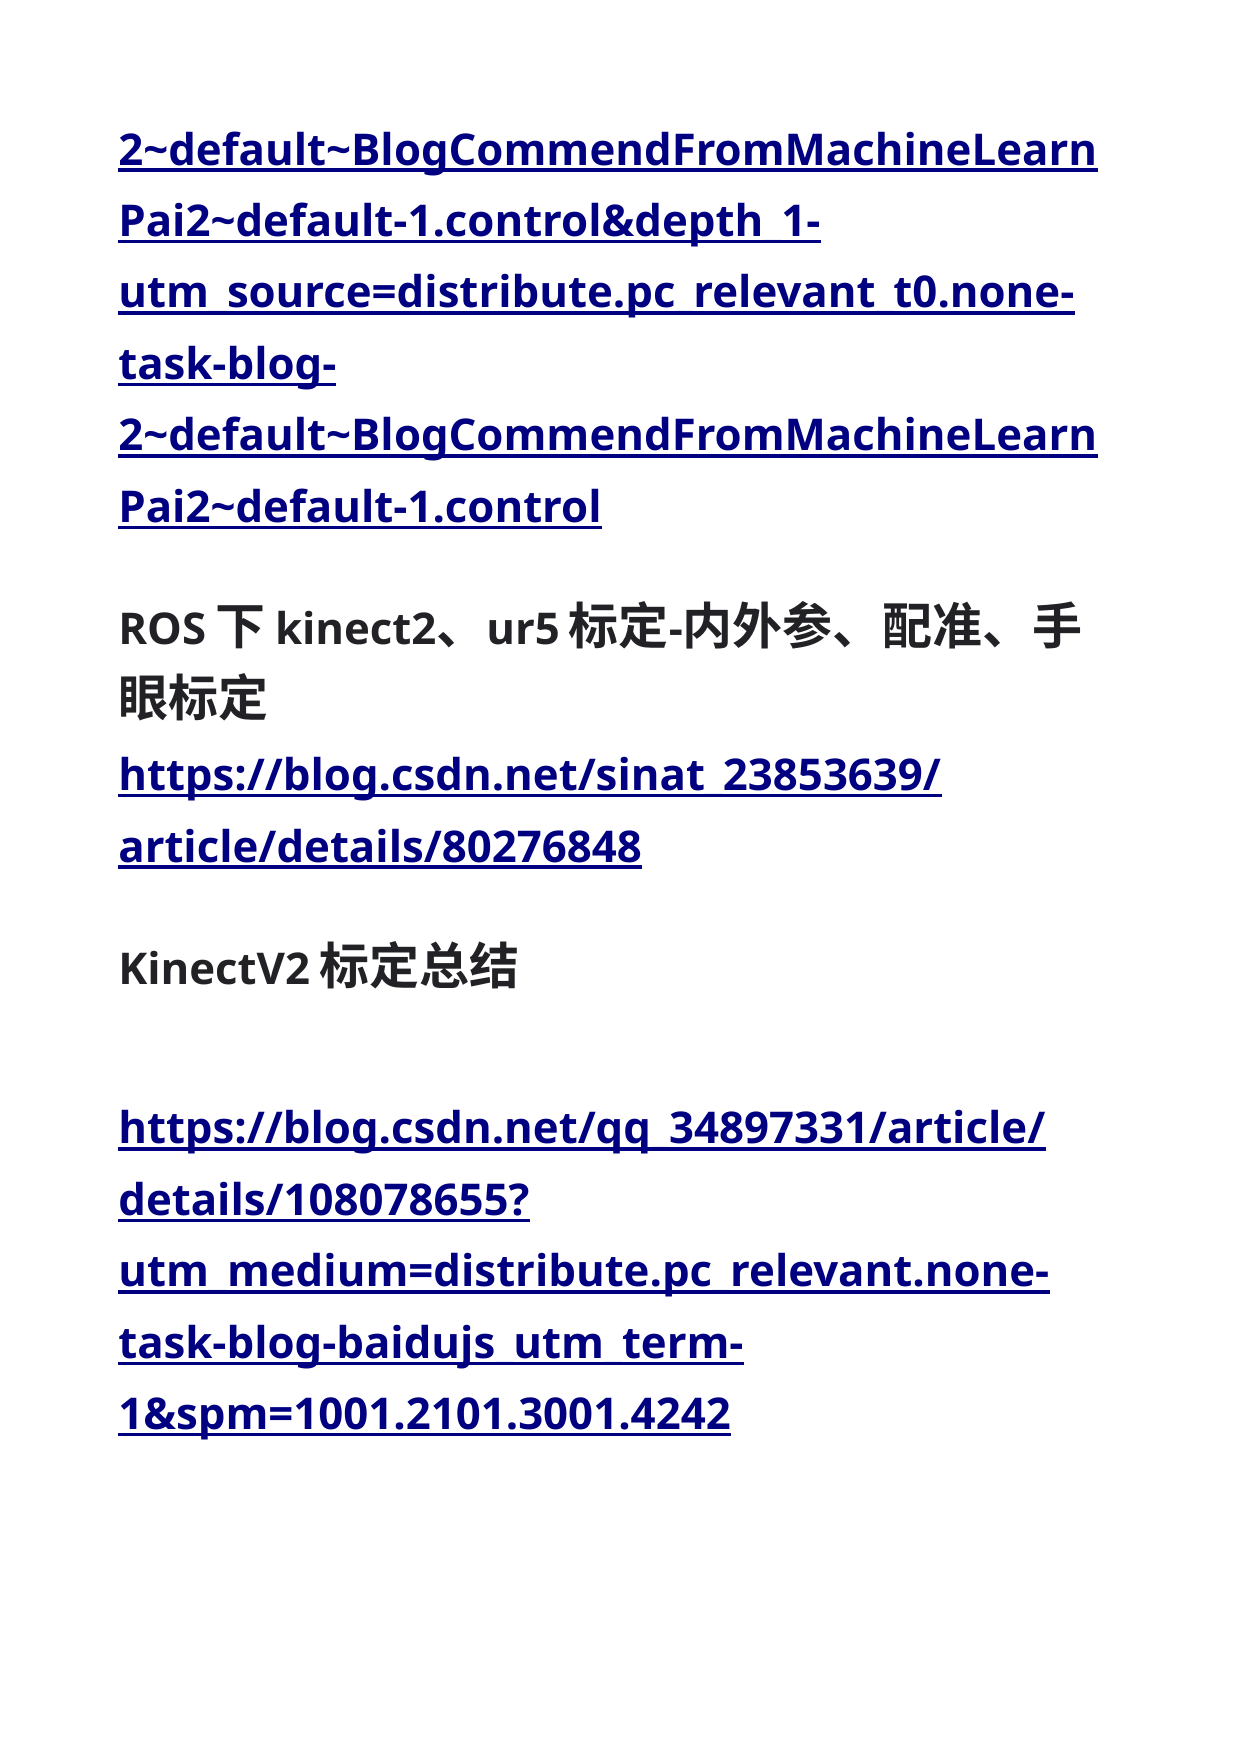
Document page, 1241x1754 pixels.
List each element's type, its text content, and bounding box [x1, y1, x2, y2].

subtitle KinectV2标定总结 [118, 926, 1122, 999]
subtitle ROS下kinect2、ur5标定-内外参、配准、手眼标定 [118, 586, 1122, 731]
text https://blog.csdn.net/sinat_23853639/article/details/80276848 [118, 744, 1122, 875]
text 2~default~BlogCommendFromMachineLearnPai2~default-1.control&depth_1-utm_source=distribute.pc_relevant_t0.none-task-blog-2~default~BlogCommendFromMachineLearnPai2~default-1.control [118, 118, 1122, 535]
text https://blog.csdn.net/qq_34897331/article/details/108078655?utm_medium=distribute.pc_relevant.none-task-blog-baidujs_utm_term-1&spm=1001.2101.3001.4242 [118, 1097, 1122, 1443]
